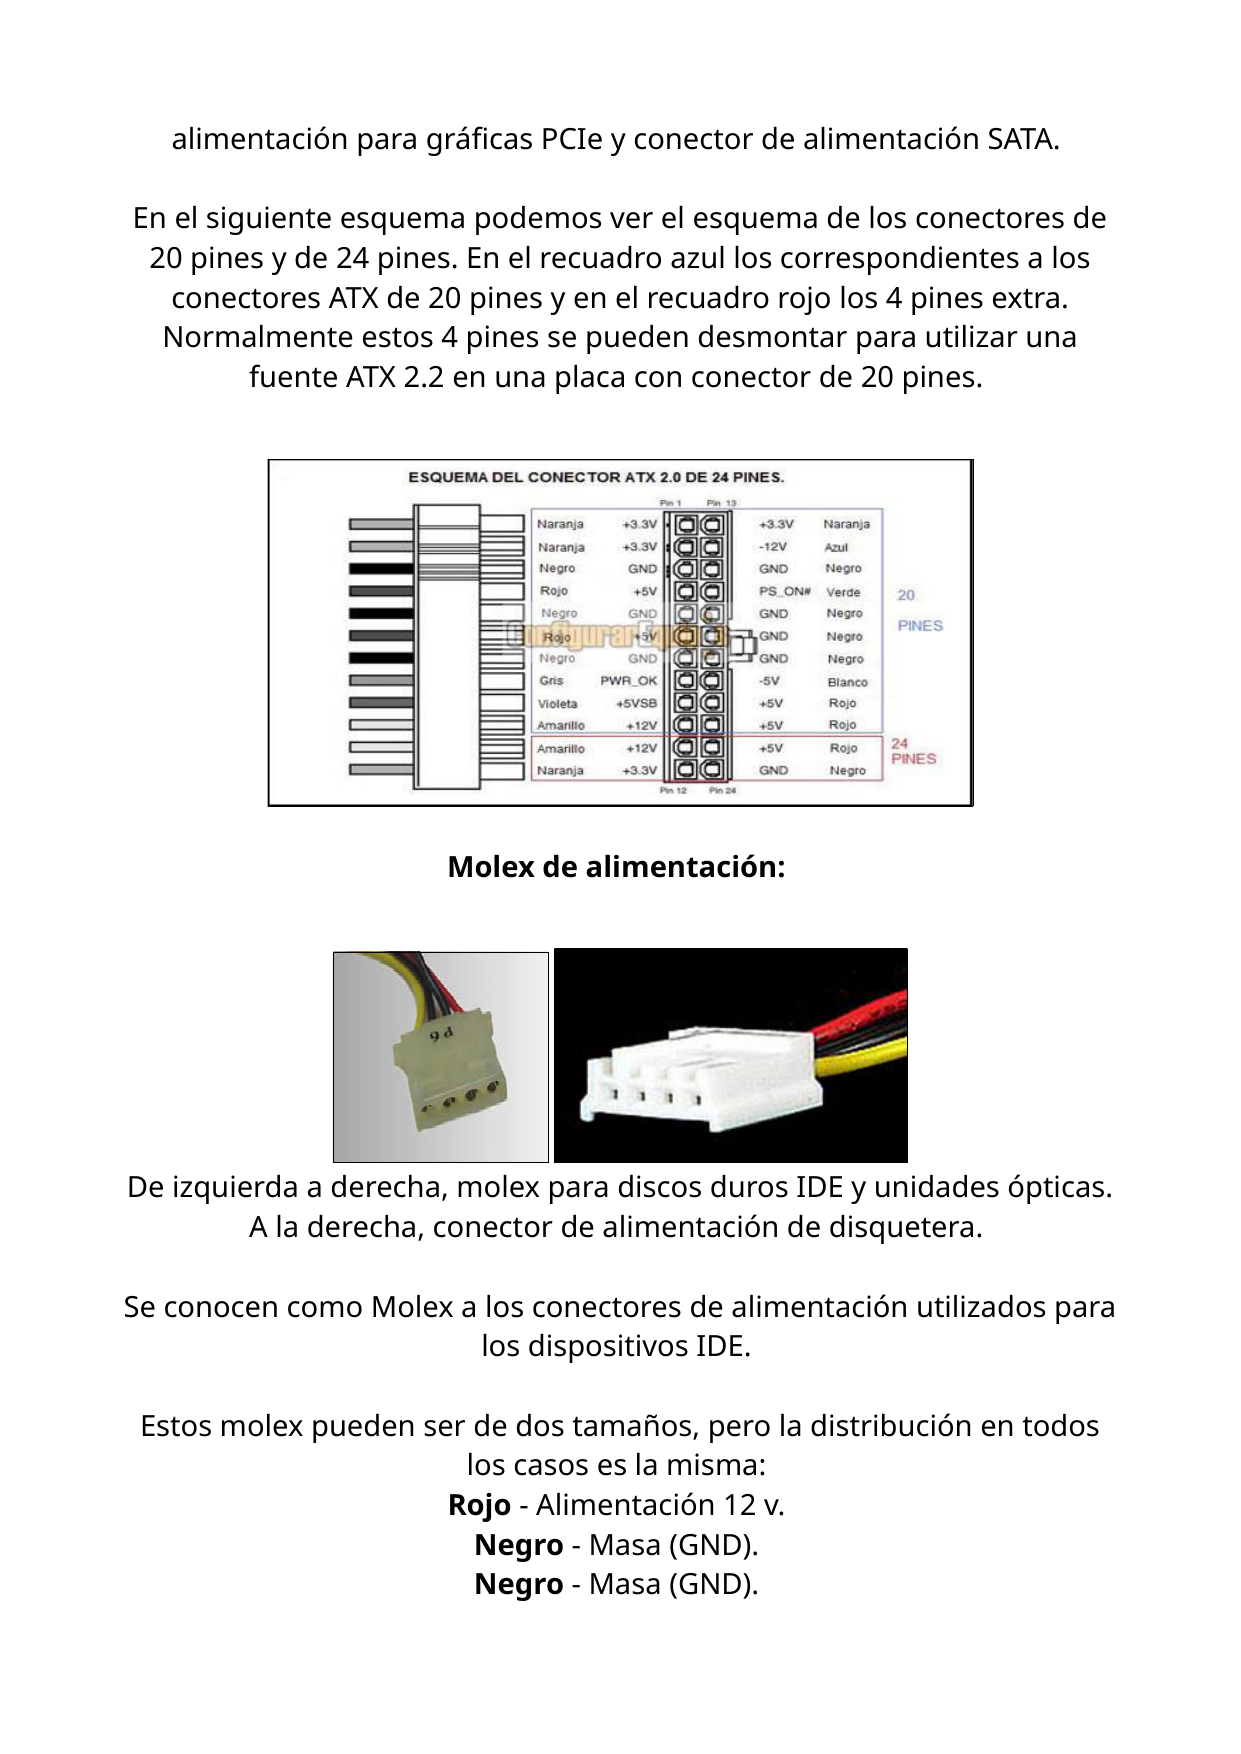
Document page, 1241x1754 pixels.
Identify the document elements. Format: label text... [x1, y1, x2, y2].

picture [269, 460, 973, 806]
text alimentación para gráficas PCIe y conector de alimentación SATA. En el siguiente esquema podemos ver el esquema de los conectores de 20 pines y de 24 pines. En el recuadro azul los correspondientes a los conectores ATX de 20 pines y en el recuadro rojo los 4 pines extra. Normalmente estos 4 pines se pueden desmontar para utilizar una fuente ATX 2.2 en una placa con conector de 20 pines. Molex de alimentación: De izquierda a derecha, molex para discos duros IDE y unidades ópticas. A la derecha, conector de alimentación de disquetera. Se conocen como Molex a los conectores de alimentación utilizados para los dispositivos IDE. Estos molex pueden ser de dos tamaños, pero la distribución en todos los casos es la misma: Rojo - Alimentación 12 v. Negro - Masa (GND). Negro - Masa (GND). [118, 118, 1122, 1603]
picture [555, 950, 907, 1162]
picture [334, 953, 548, 1162]
